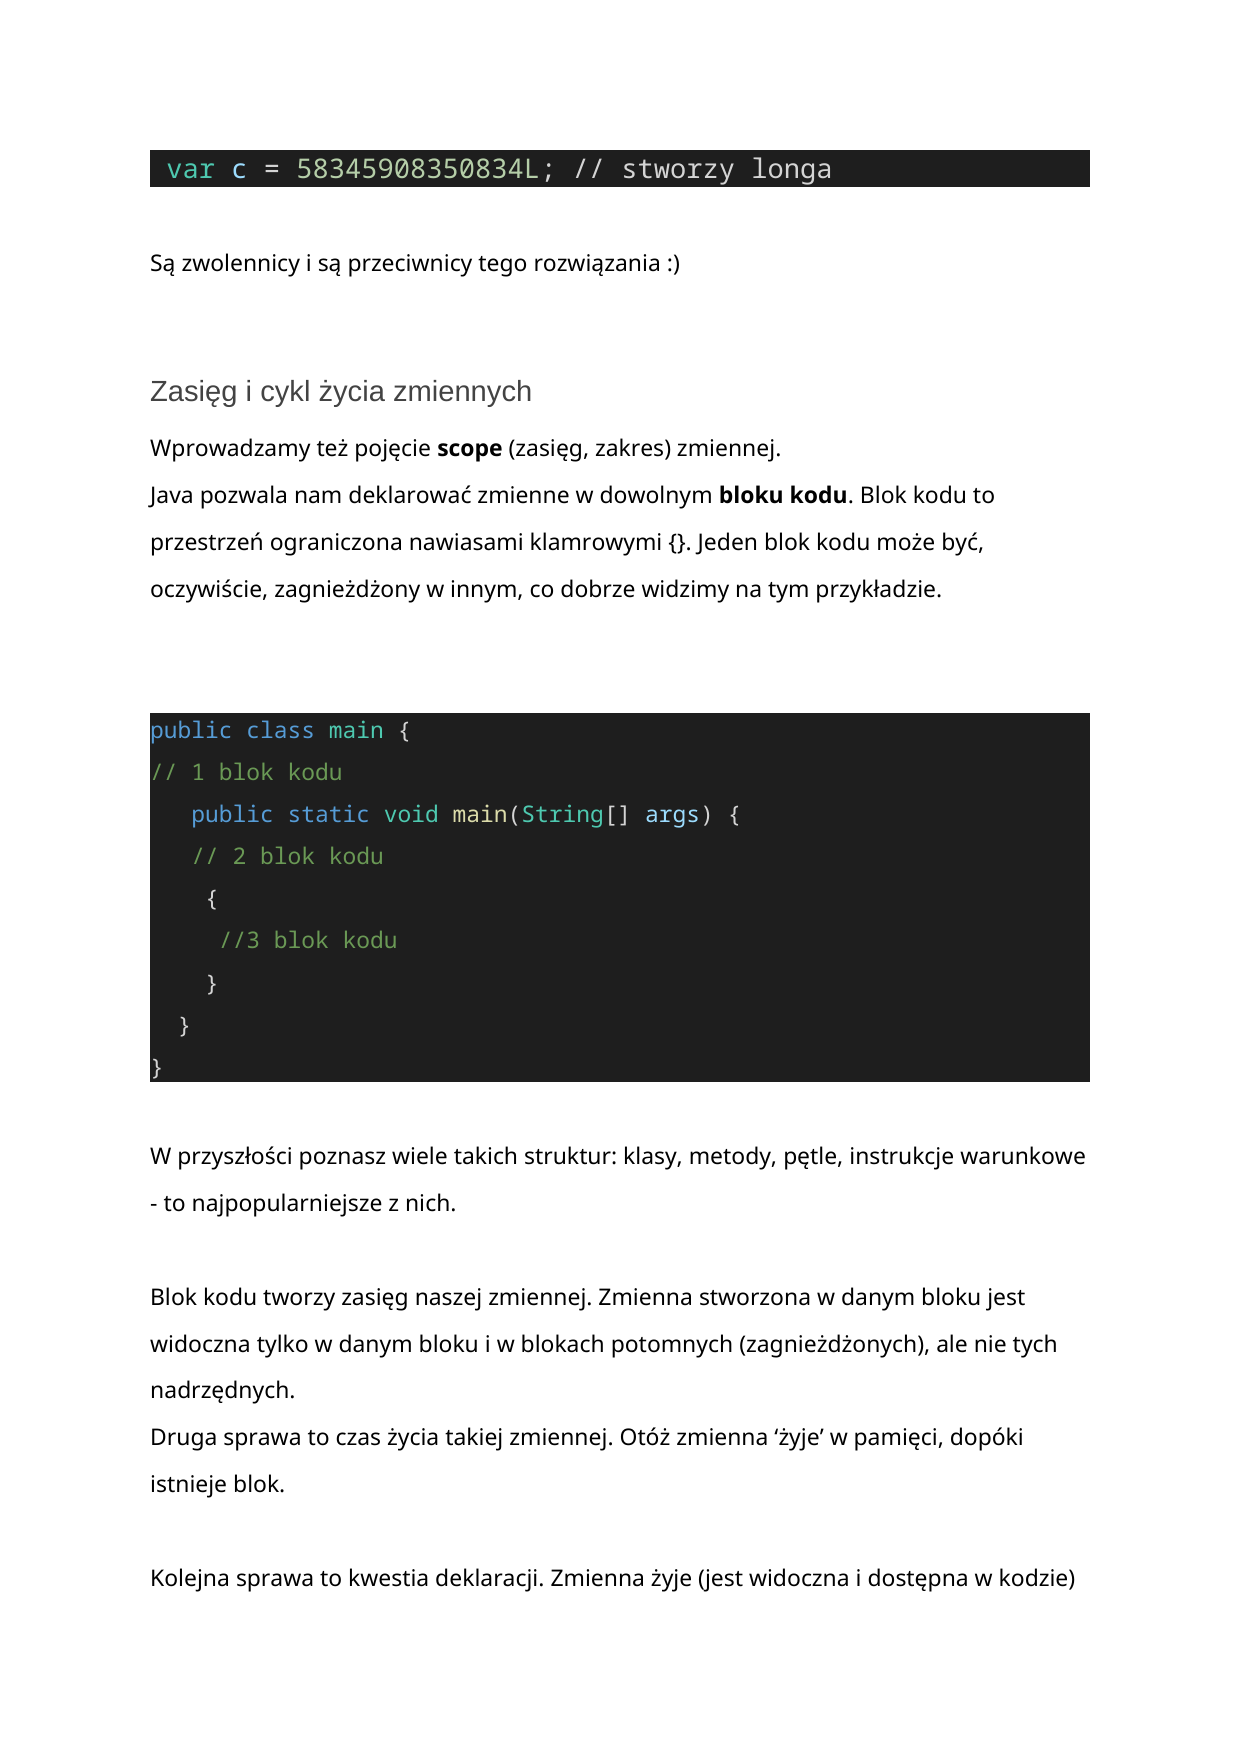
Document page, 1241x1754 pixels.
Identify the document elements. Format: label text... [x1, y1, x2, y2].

text //3 blok kodu [150, 924, 1090, 956]
text // 1 blok kodu [150, 756, 1090, 787]
text } [150, 1051, 1090, 1082]
text Java pozwala nam deklarować zmienne w dowolnym bloku kodu. Blok kodu to przestrzeń ograniczona nawiasami klamrowymi {}. Jeden blok kodu może być, oczywiście, zagnieżdżony w innym, co dobrze widzimy na tym przykładzie. [150, 479, 1090, 604]
text } [150, 1009, 1090, 1040]
text Są zwolennicy i są przeciwnicy tego rozwiązania :) [150, 247, 1090, 278]
text // 2 blok kodu [150, 840, 1090, 871]
subtitle Zasięg i cykl życia zmiennych [150, 374, 1090, 407]
text Druga sprawa to czas życia takiej zmiennej. Otóż zmienna ‘żyje’ w pamięci, dopóki istnieje blok. [150, 1421, 1090, 1499]
text public static void main(String[] args) { [150, 798, 1090, 829]
text Kolejna sprawa to kwestia deklaracji. Zmienna żyje (jest widoczna i dostępna w kodzie) [150, 1562, 1090, 1593]
text public class main { [150, 713, 1090, 745]
text } [150, 967, 1090, 998]
text var c = 58345908350834L; // stworzy longa [150, 150, 1090, 187]
text { [150, 882, 1090, 913]
text Wprowadzamy też pojęcie scope (zasięg, zakres) zmiennej. [150, 432, 1090, 463]
text W przyszłości poznasz wiele takich struktur: klasy, metody, pętle, instrukcje warunkowe - to najpopularniejsze z nich. [150, 1140, 1090, 1218]
text Blok kodu tworzy zasięg naszej zmiennej. Zmienna stworzona w danym bloku jest widoczna tylko w danym bloku i w blokach potomnych (zagnieżdżonych), ale nie tych nadrzędnych. [150, 1281, 1090, 1406]
